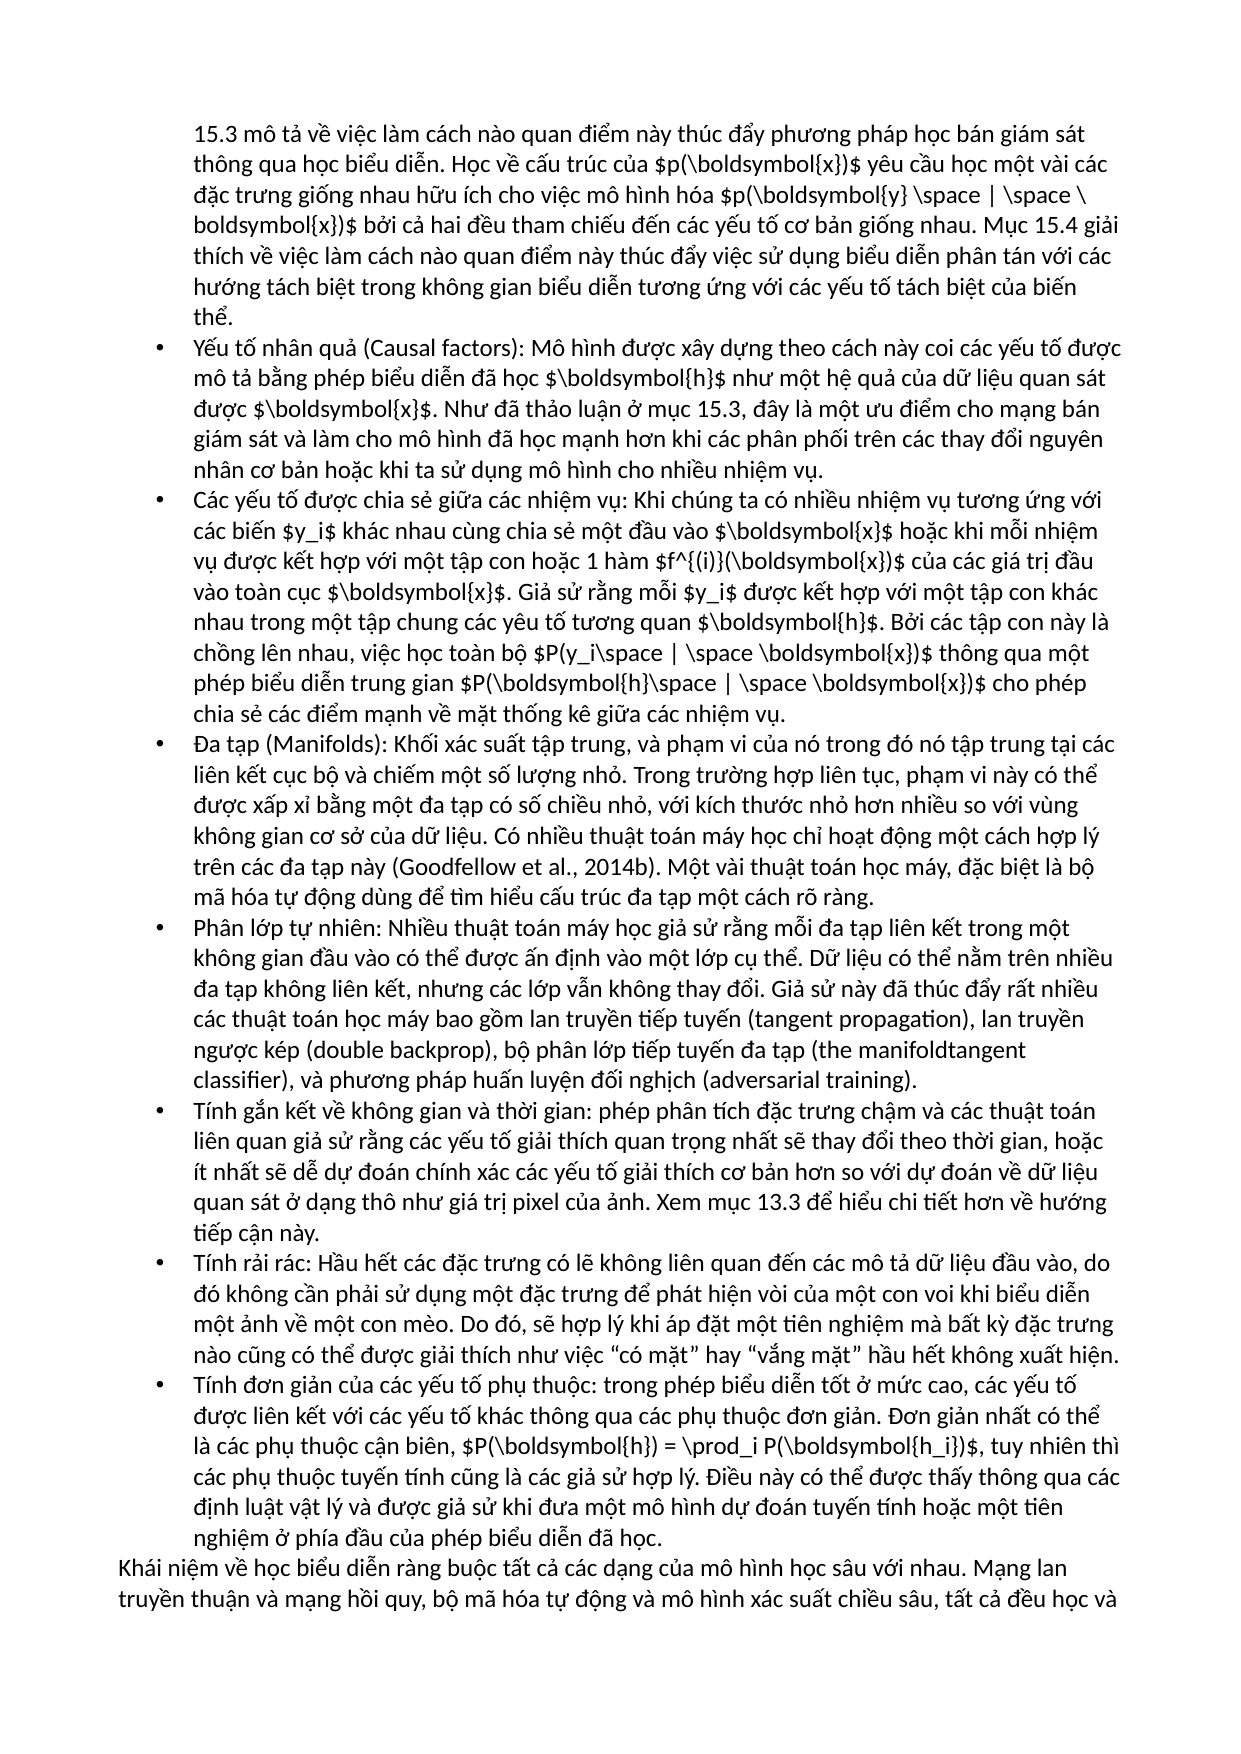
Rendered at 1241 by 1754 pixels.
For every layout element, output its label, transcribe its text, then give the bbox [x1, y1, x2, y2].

list Các yếu tố được chia sẻ giữa các nhiệm vụ: Khi chúng ta có nhiều nhiệm vụ tương ứng với các biến $y_i$ khác nhau cùng chia sẻ một đầu vào $\boldsymbol{x}$ hoặc khi mỗi nhiệm vụ được kết hợp với một tập con hoặc 1 hàm $f^{(i)}(\boldsymbol{x})$ của các giá trị đầu vào toàn cục $\boldsymbol{x}$. Giả sử rằng mỗi $y_i$ được kết hợp với một tập con khác nhau trong một tập chung các yêu tố tương quan $\boldsymbol{h}$. Bởi các tập con này là chồng lên nhau, việc học toàn bộ $P(y_i\space | \space \boldsymbol{x})$ thông qua một phép biểu diễn trung gian $P(\boldsymbol{h}\space | \space \boldsymbol{x})$ cho phép chia sẻ các điểm mạnh về mặt thống kê giữa các nhiệm vụ. [156, 484, 1122, 728]
list Tính rải rác: Hầu hết các đặc trưng có lẽ không liên quan đến các mô tả dữ liệu đầu vào, do đó không cần phải sử dụng một đặc trưng để phát hiện vòi của một con voi khi biểu diễn một ảnh về một con mèo. Do đó, sẽ hợp lý khi áp đặt một tiên nghiệm mà bất kỳ đặc trưng nào cũng có thể được giải thích như việc “có mặt” hay “vắng mặt” hầu hết không xuất hiện. [156, 1247, 1122, 1369]
text Khái niệm về học biểu diễn ràng buộc tất cả các dạng của mô hình học sâu với nhau. Mạng lan truyền thuận và mạng hồi quy, bộ mã hóa tự động và mô hình xác suất chiều sâu, tất cả đều học và [118, 1553, 1122, 1614]
list Tính đơn giản của các yếu tố phụ thuộc: trong phép biểu diễn tốt ở mức cao, các yếu tố được liên kết với các yếu tố khác thông qua các phụ thuộc đơn giản. Đơn giản nhất có thể là các phụ thuộc cận biên, $P(\boldsymbol{h}) = \prod_i P(\boldsymbol{h_i})$, tuy nhiên thì các phụ thuộc tuyến tính cũng là các giả sử hợp lý. Điều này có thể được thấy thông qua các định luật vật lý và được giả sử khi đưa một mô hình dự đoán tuyến tính hoặc một tiên nghiệm ở phía đầu của phép biểu diễn đã học. [156, 1369, 1122, 1553]
list Phân lớp tự nhiên: Nhiều thuật toán máy học giả sử rằng mỗi đa tạp liên kết trong một không gian đầu vào có thể được ấn định vào một lớp cụ thể. Dữ liệu có thể nằm trên nhiều đa tạp không liên kết, nhưng các lớp vẫn không thay đổi. Giả sử này đã thúc đẩy rất nhiều các thuật toán học máy bao gồm lan truyền tiếp tuyến (tangent propagation), lan truyền ngược kép (double backprop), bộ phân lớp tiếp tuyến đa tạp (the manifoldtangent classiﬁer), và phương pháp huấn luyện đối nghịch (adversarial training). [156, 912, 1122, 1095]
list Yếu tố nhân quả (Causal factors): Mô hình được xây dựng theo cách này coi các yếu tố được mô tả bằng phép biểu diễn đã học $\boldsymbol{h}$ như một hệ quả của dữ liệu quan sát được $\boldsymbol{x}$. Như đã thảo luận ở mục 15.3, đây là một ưu điểm cho mạng bán giám sát và làm cho mô hình đã học mạnh hơn khi các phân phối trên các thay đổi nguyên nhân cơ bản hoặc khi ta sử dụng mô hình cho nhiều nhiệm vụ. [156, 332, 1122, 484]
list Đa tạp (Manifolds): Khối xác suất tập trung, và phạm vi của nó trong đó nó tập trung tại các liên kết cục bộ và chiếm một số lượng nhỏ. Trong trường hợp liên tục, phạm vi này có thể được xấp xỉ bằng một đa tạp có số chiều nhỏ, với kích thước nhỏ hơn nhiều so với vùng không gian cơ sở của dữ liệu. Có nhiều thuật toán máy học chỉ hoạt động một cách hợp lý trên các đa tạp này (Goodfellow et al., 2014b). Một vài thuật toán học máy, đặc biệt là bộ mã hóa tự động dùng để tìm hiểu cấu trúc đa tạp một cách rõ ràng. [156, 728, 1122, 912]
list Tính gắn kết về không gian và thời gian: phép phân tích đặc trưng chậm và các thuật toán liên quan giả sử rằng các yếu tố giải thích quan trọng nhất sẽ thay đổi theo thời gian, hoặc ít nhất sẽ dễ dự đoán chính xác các yếu tố giải thích cơ bản hơn so với dự đoán về dữ liệu quan sát ở dạng thô như giá trị pixel của ảnh. Xem mục 13.3 để hiểu chi tiết hơn về hướng tiếp cận này. [156, 1095, 1122, 1247]
list 15.3 mô tả về việc làm cách nào quan điểm này thúc đẩy phương pháp học bán giám sát thông qua học biểu diễn. Học về cấu trúc của $p(\boldsymbol{x})$ yêu cầu học một vài các đặc trưng giống nhau hữu ích cho việc mô hình hóa $p(\boldsymbol{y} \space | \space \boldsymbol{x})$ bởi cả hai đều tham chiếu đến các yếu tố cơ bản giống nhau. Mục 15.4 giải thích về việc làm cách nào quan điểm này thúc đẩy việc sử dụng biểu diễn phân tán với các hướng tách biệt trong không gian biểu diễn tương ứng với các yếu tố tách biệt của biến thể. [156, 118, 1122, 332]
